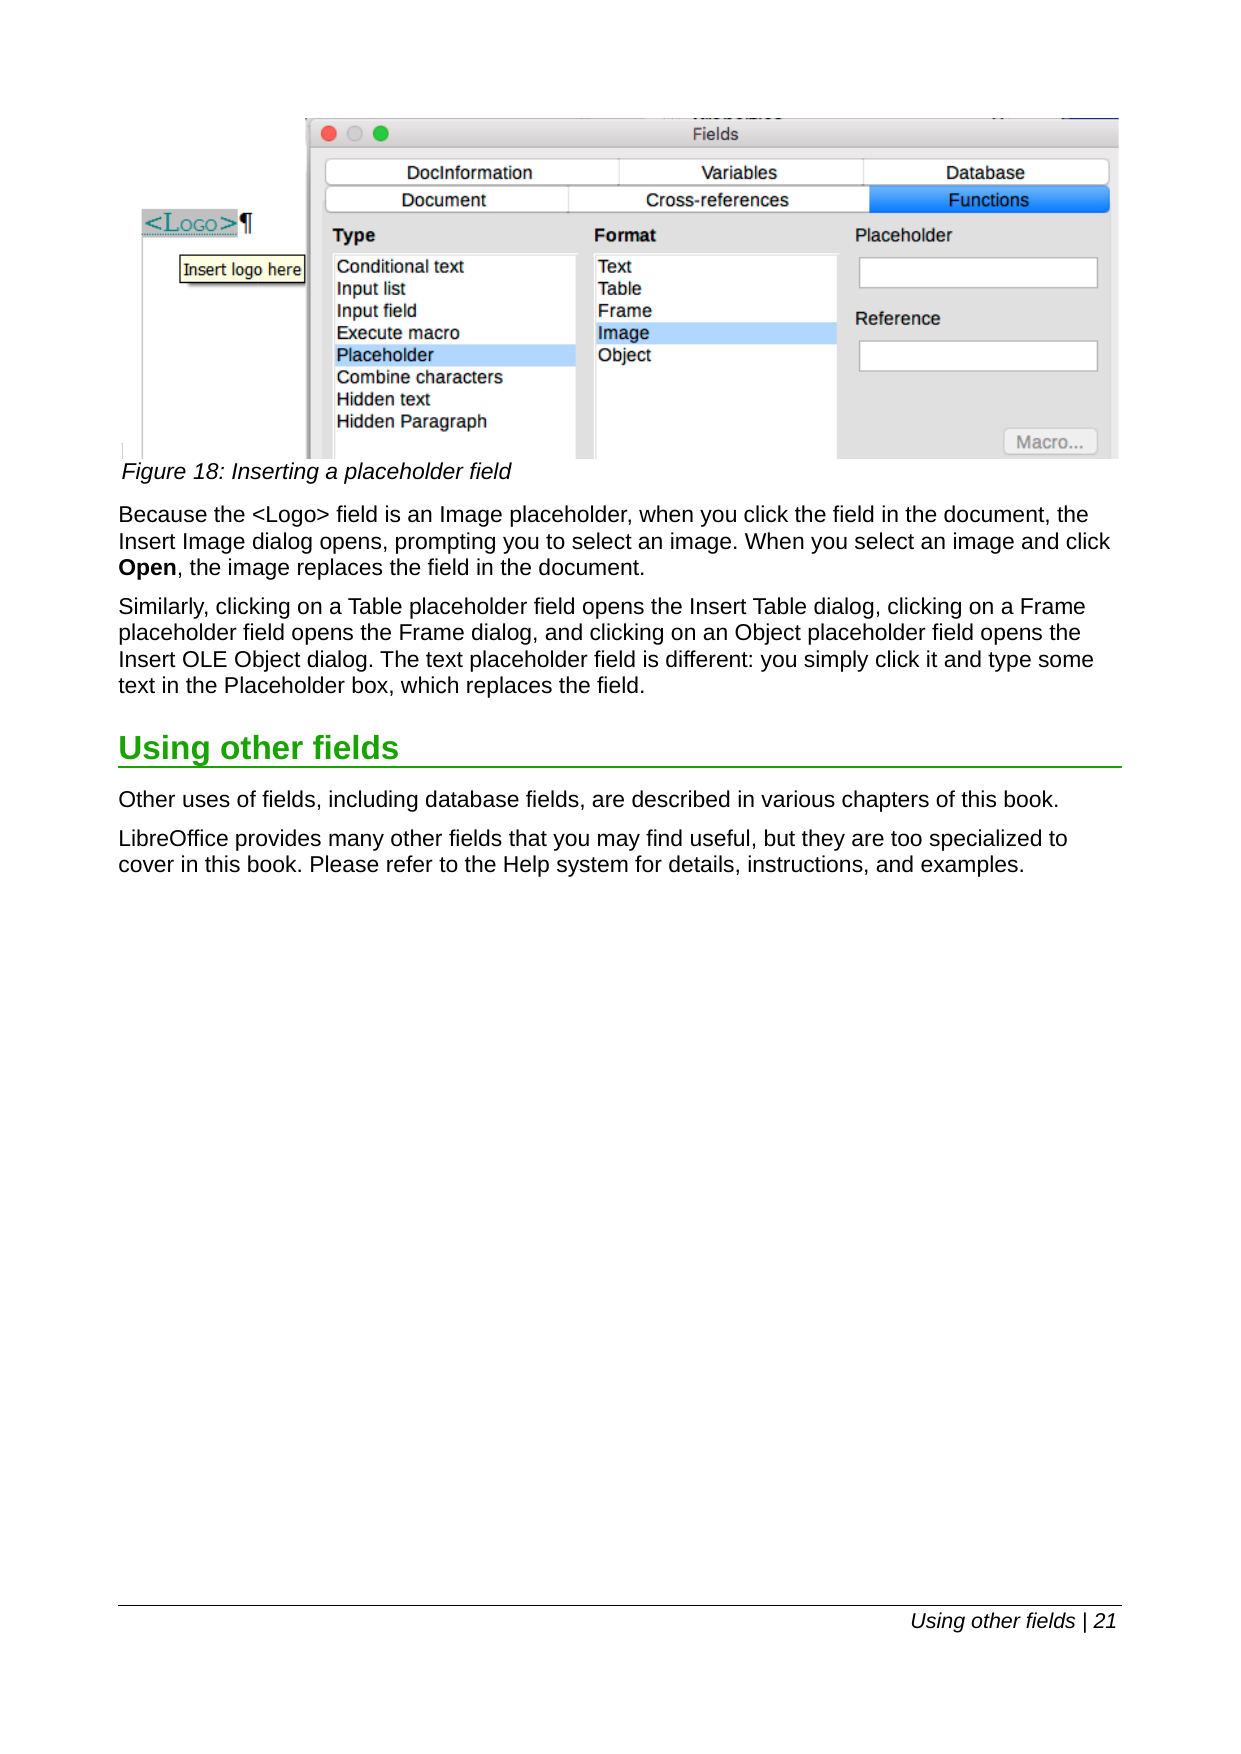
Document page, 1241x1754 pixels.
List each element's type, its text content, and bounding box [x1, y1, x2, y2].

subtitle Using other fields [118, 728, 1122, 766]
text Figure 18: Inserting a placeholder field [121, 459, 1119, 485]
picture [121, 118, 1119, 459]
text Because the <Logo> field is an Image placeholder, when you click the field in the document, the Insert Image dialog opens, prompting you to select an image. When you select an image and click Open, the image replaces the field in the document. [118, 501, 1122, 580]
text Similarly, clicking on a Table placeholder field opens the Insert Table dialog, clicking on a Frame placeholder field opens the Frame dialog, and clicking on an Object placeholder field opens the Insert OLE Object dialog. The text placeholder field is different: you simply click it and type some text in the Placeholder box, which replaces the field. [118, 593, 1122, 698]
text Other uses of fields, including database fields, are described in various chapters of this book. [118, 786, 1122, 812]
text LibreOffice provides many other fields that you may find useful, but they are too specialized to cover in this book. Please refer to the Help system for details, instructions, and examples. [118, 825, 1122, 878]
